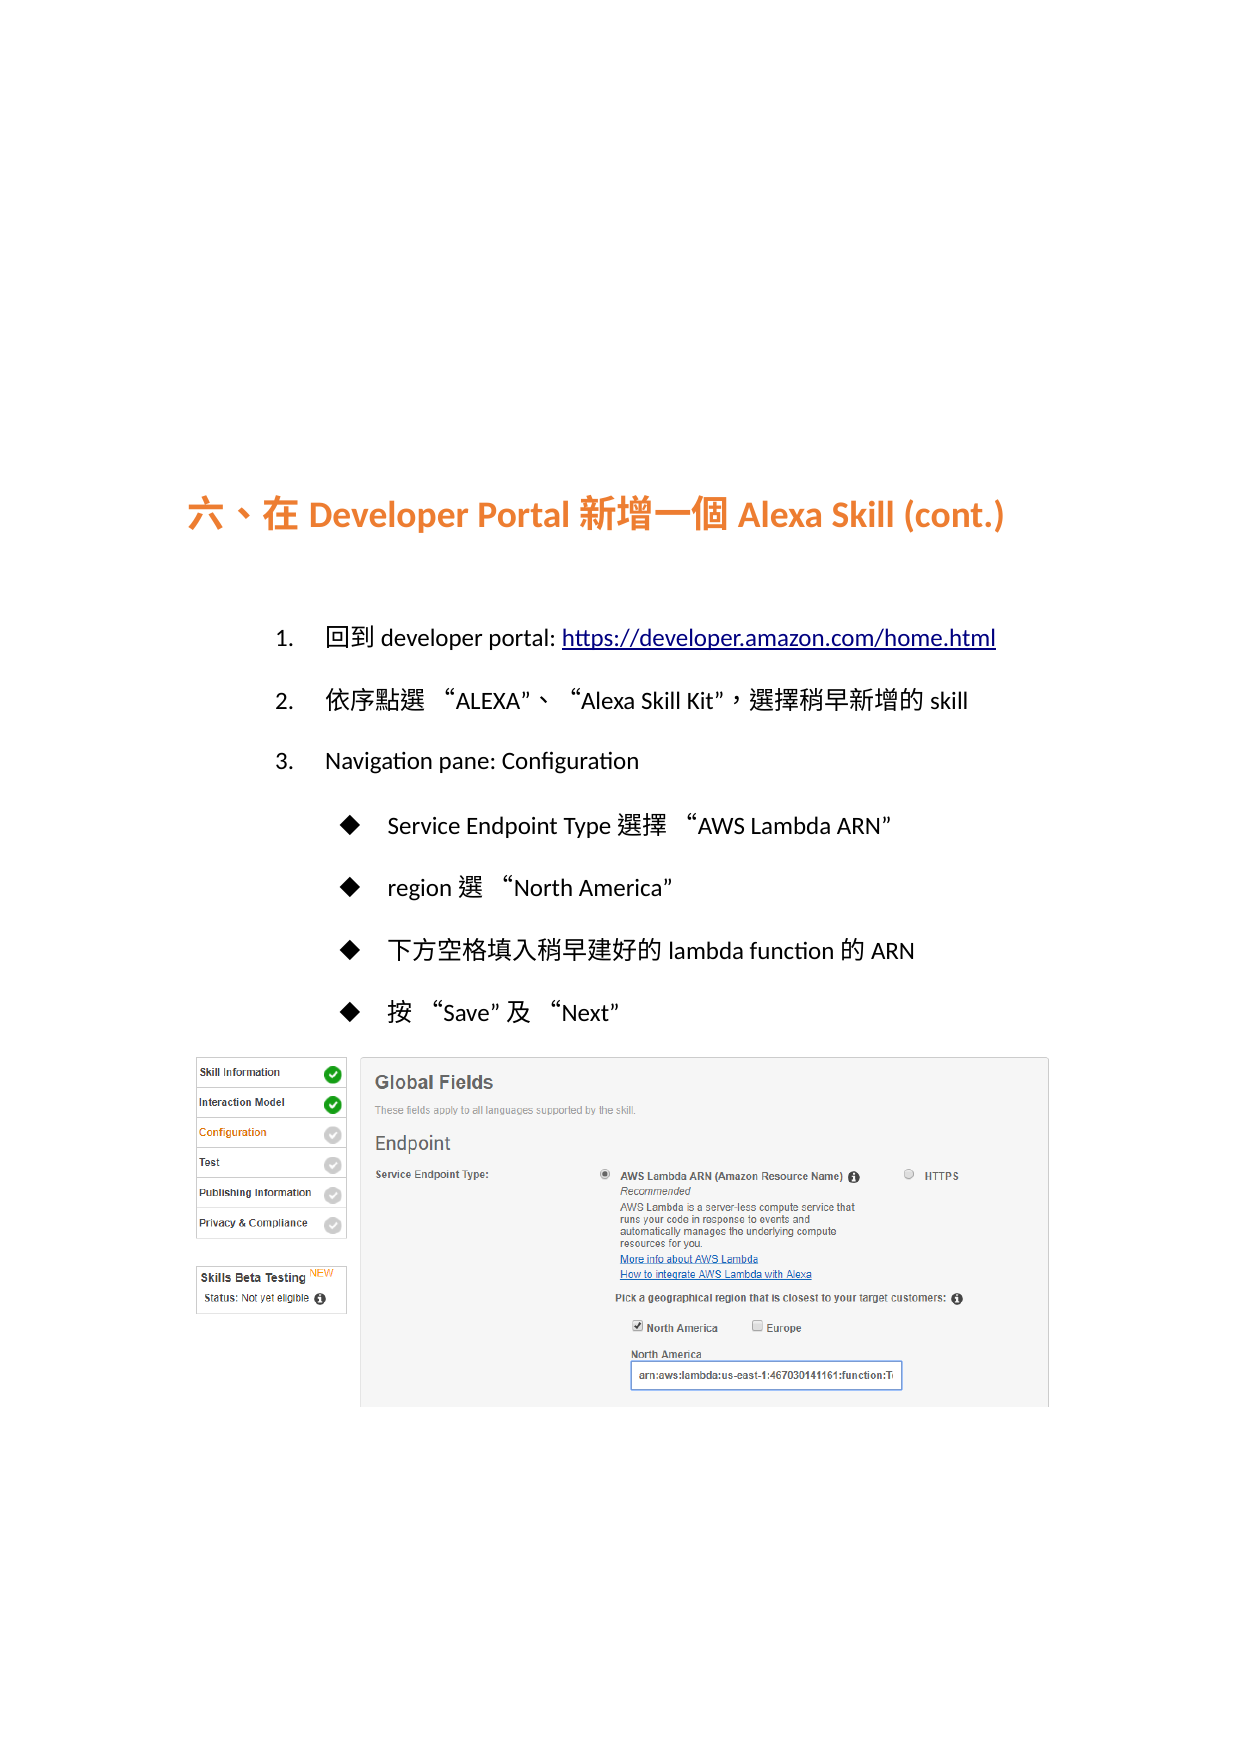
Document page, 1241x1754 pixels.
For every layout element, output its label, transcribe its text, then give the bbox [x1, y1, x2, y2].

text 六、在 Developer Portal 新增一個 Alexa Skill (cont.) [187, 469, 1053, 532]
list Service Endpoint Type 選擇 “AWS Lambda ARN” [337, 782, 1053, 844]
list Navigation pane: Configuration [275, 719, 1053, 782]
list region 選 “North America” [337, 844, 1053, 907]
list 回到 developer portal: https://developer.amazon.com/home.html [275, 594, 1053, 657]
list 按 “Save” 及 “Next” [337, 969, 1053, 1032]
list 下方空格填入稍早建好的 lambda function 的 ARN [337, 907, 1053, 969]
list 依序點選 “ALEXA”、“Alexa Skill Kit”，選擇稍早新增的 skill [275, 657, 1053, 719]
